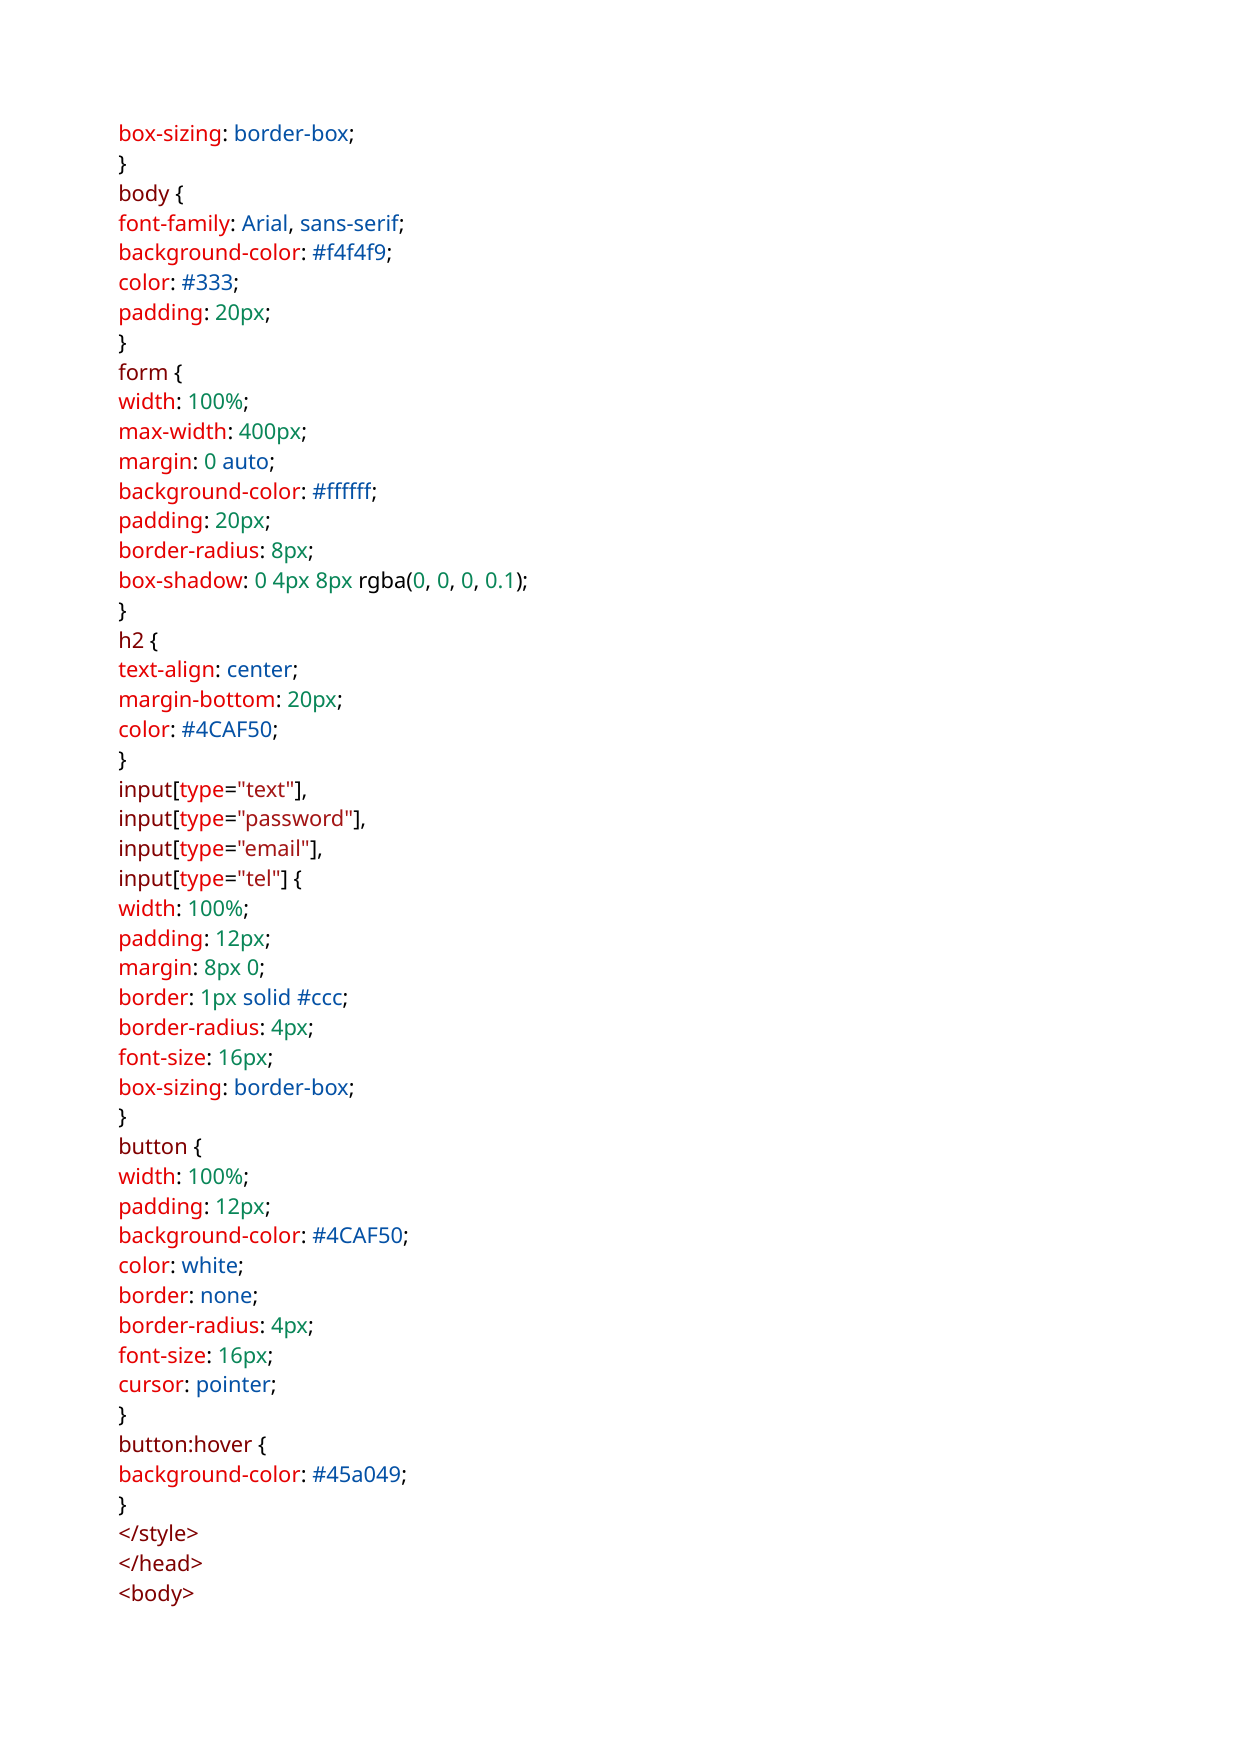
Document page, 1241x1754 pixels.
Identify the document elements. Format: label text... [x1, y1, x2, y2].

text color: #333; [118, 267, 1122, 297]
text font-size: 16px; [118, 1339, 1122, 1369]
text color: #4CAF50; [118, 714, 1122, 744]
text h2 { [118, 624, 1122, 654]
text } [118, 327, 1122, 356]
text border: 1px solid #ccc; [118, 982, 1122, 1012]
text border-radius: 4px; [118, 1310, 1122, 1339]
text input[type="password"], [118, 803, 1122, 833]
text color: white; [118, 1250, 1122, 1280]
text margin: 0 auto; [118, 446, 1122, 476]
text form { [118, 356, 1122, 386]
text </style> [118, 1518, 1122, 1548]
text } [118, 1488, 1122, 1518]
text background-color: #f4f4f9; [118, 237, 1122, 267]
text width: 100%; [118, 893, 1122, 922]
text input[type="tel"] { [118, 863, 1122, 893]
text padding: 12px; [118, 1191, 1122, 1220]
text } [118, 1399, 1122, 1429]
text background-color: #45a049; [118, 1459, 1122, 1488]
text padding: 20px; [118, 505, 1122, 535]
text width: 100%; [118, 386, 1122, 416]
text border-radius: 8px; [118, 535, 1122, 565]
text margin-bottom: 20px; [118, 684, 1122, 714]
text input[type="email"], [118, 833, 1122, 863]
text } [118, 1101, 1122, 1131]
text text-align: center; [118, 654, 1122, 684]
text border: none; [118, 1280, 1122, 1310]
text button { [118, 1131, 1122, 1161]
text font-family: Arial, sans-serif; [118, 207, 1122, 237]
text padding: 20px; [118, 297, 1122, 327]
text } [118, 148, 1122, 178]
text background-color: #ffffff; [118, 476, 1122, 505]
text button:hover { [118, 1429, 1122, 1459]
text background-color: #4CAF50; [118, 1220, 1122, 1250]
text } [118, 744, 1122, 773]
text width: 100%; [118, 1161, 1122, 1191]
text input[type="text"], [118, 773, 1122, 803]
text } [118, 595, 1122, 624]
text box-sizing: border-box; [118, 118, 1122, 148]
text border-radius: 4px; [118, 1012, 1122, 1042]
text max-width: 400px; [118, 416, 1122, 446]
text margin: 8px 0; [118, 952, 1122, 982]
text <body> [118, 1578, 1122, 1608]
text </head> [118, 1548, 1122, 1578]
text padding: 12px; [118, 922, 1122, 952]
text cursor: pointer; [118, 1369, 1122, 1399]
text font-size: 16px; [118, 1042, 1122, 1071]
text box-shadow: 0 4px 8px rgba(0, 0, 0, 0.1); [118, 565, 1122, 595]
text box-sizing: border-box; [118, 1071, 1122, 1101]
text body { [118, 178, 1122, 207]
